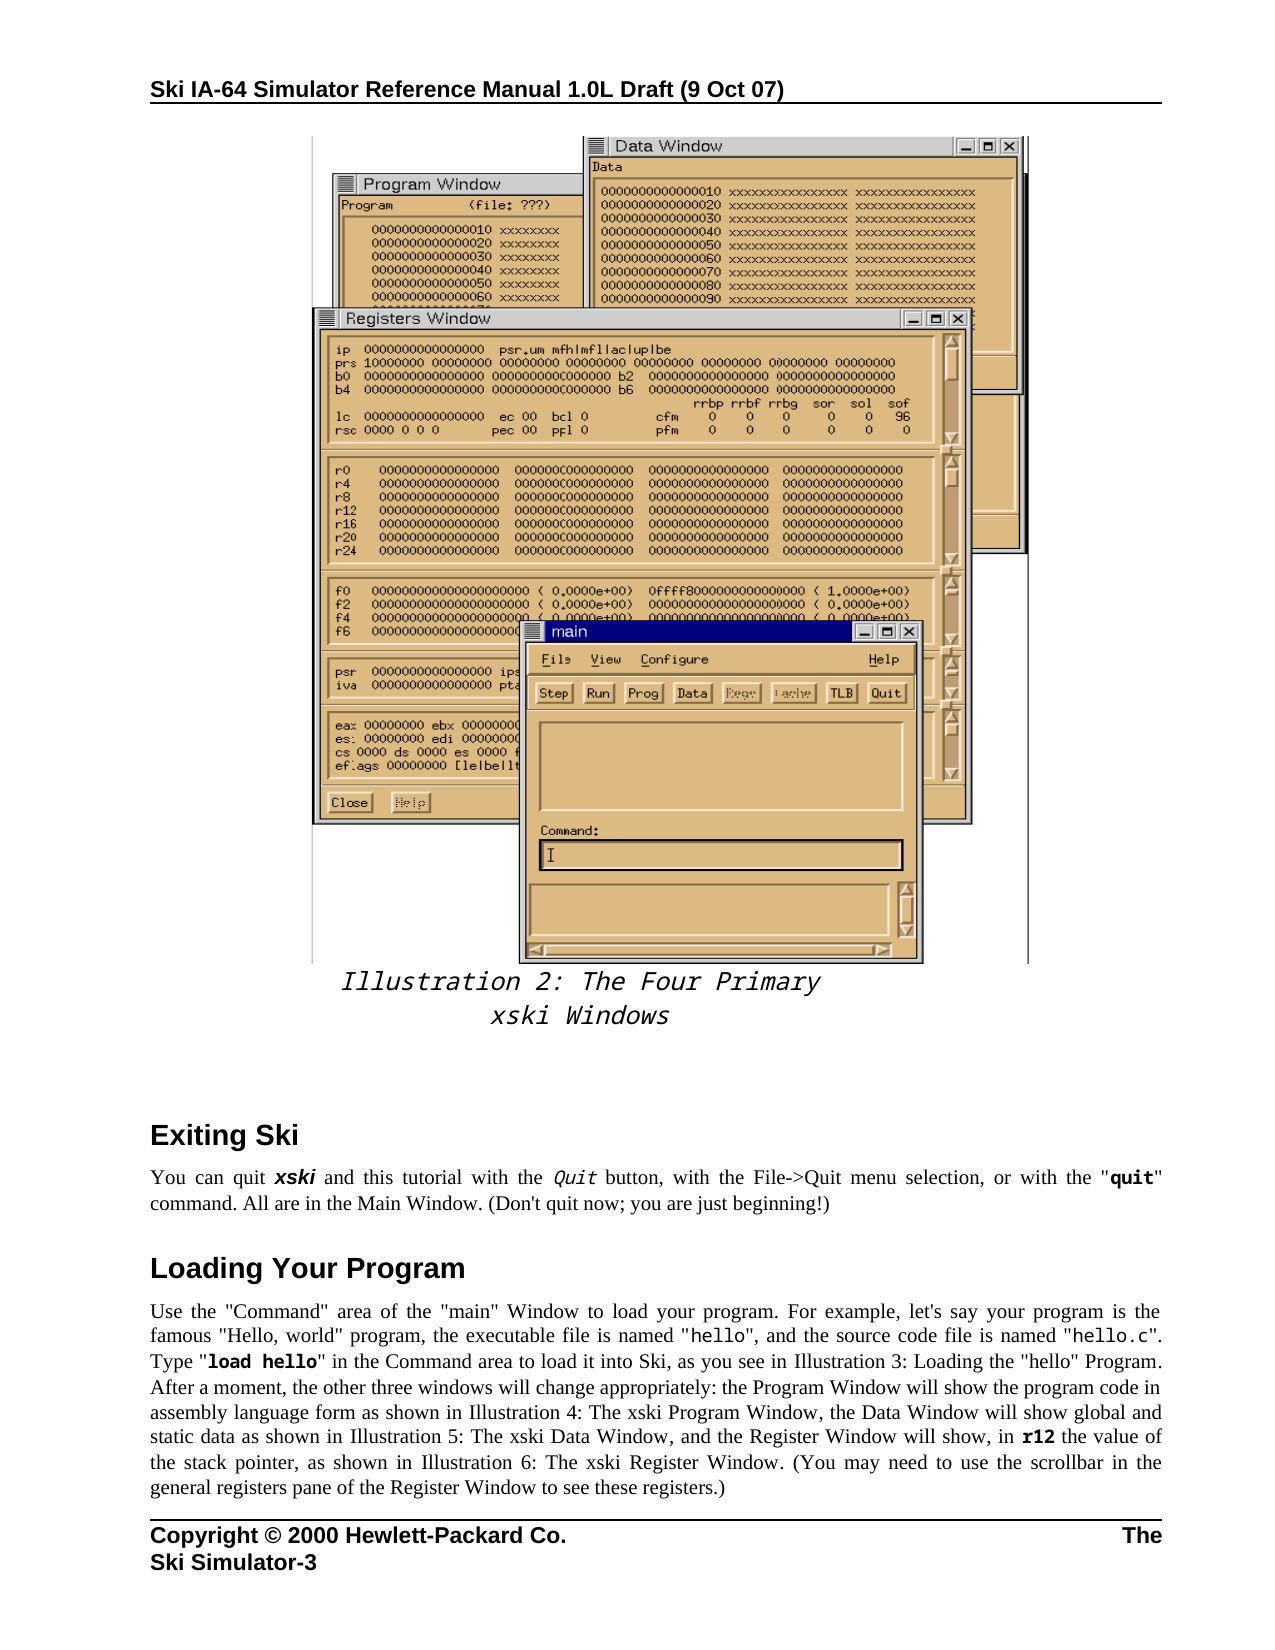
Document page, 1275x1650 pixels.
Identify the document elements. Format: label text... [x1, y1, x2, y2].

text You can quit xski and this tutorial with the Quit button, with the File->Quit menu selection, or with the "quit" command. All are in the Main Window. (Don't quit now; you are just beginning!) [150, 1164, 1162, 1215]
subtitle Exiting Ski [150, 1119, 1162, 1152]
subtitle Loading Your Program [150, 1252, 1162, 1285]
picture [311, 136, 1029, 964]
table_cell [150, 113, 1162, 1094]
text Use the "Command" area of the "main" Window to load your program. For example, let's say your program is the famous "Hello, world" program, the executable file is named "hello", and the source code file is named "hello.c". Type "load hello" in the Command area to load it into Ski, as you see in Illustration 3: Loading the "hello" Program. After a moment, the other three windows will change appropriately: the Program Window will show the program code in assembly language form as shown in Illustration 4: The xski Program Window, the Data Window will show global and static data as shown in Illustration 5: The xski Data Window, and the Register Window will show, in r12 the value of the stack pointer, as shown in Illustration 6: The xski Register Window. (You may need to use the scrollbar in the general registers pane of the Register Window to see these registers.) [150, 1298, 1162, 1499]
